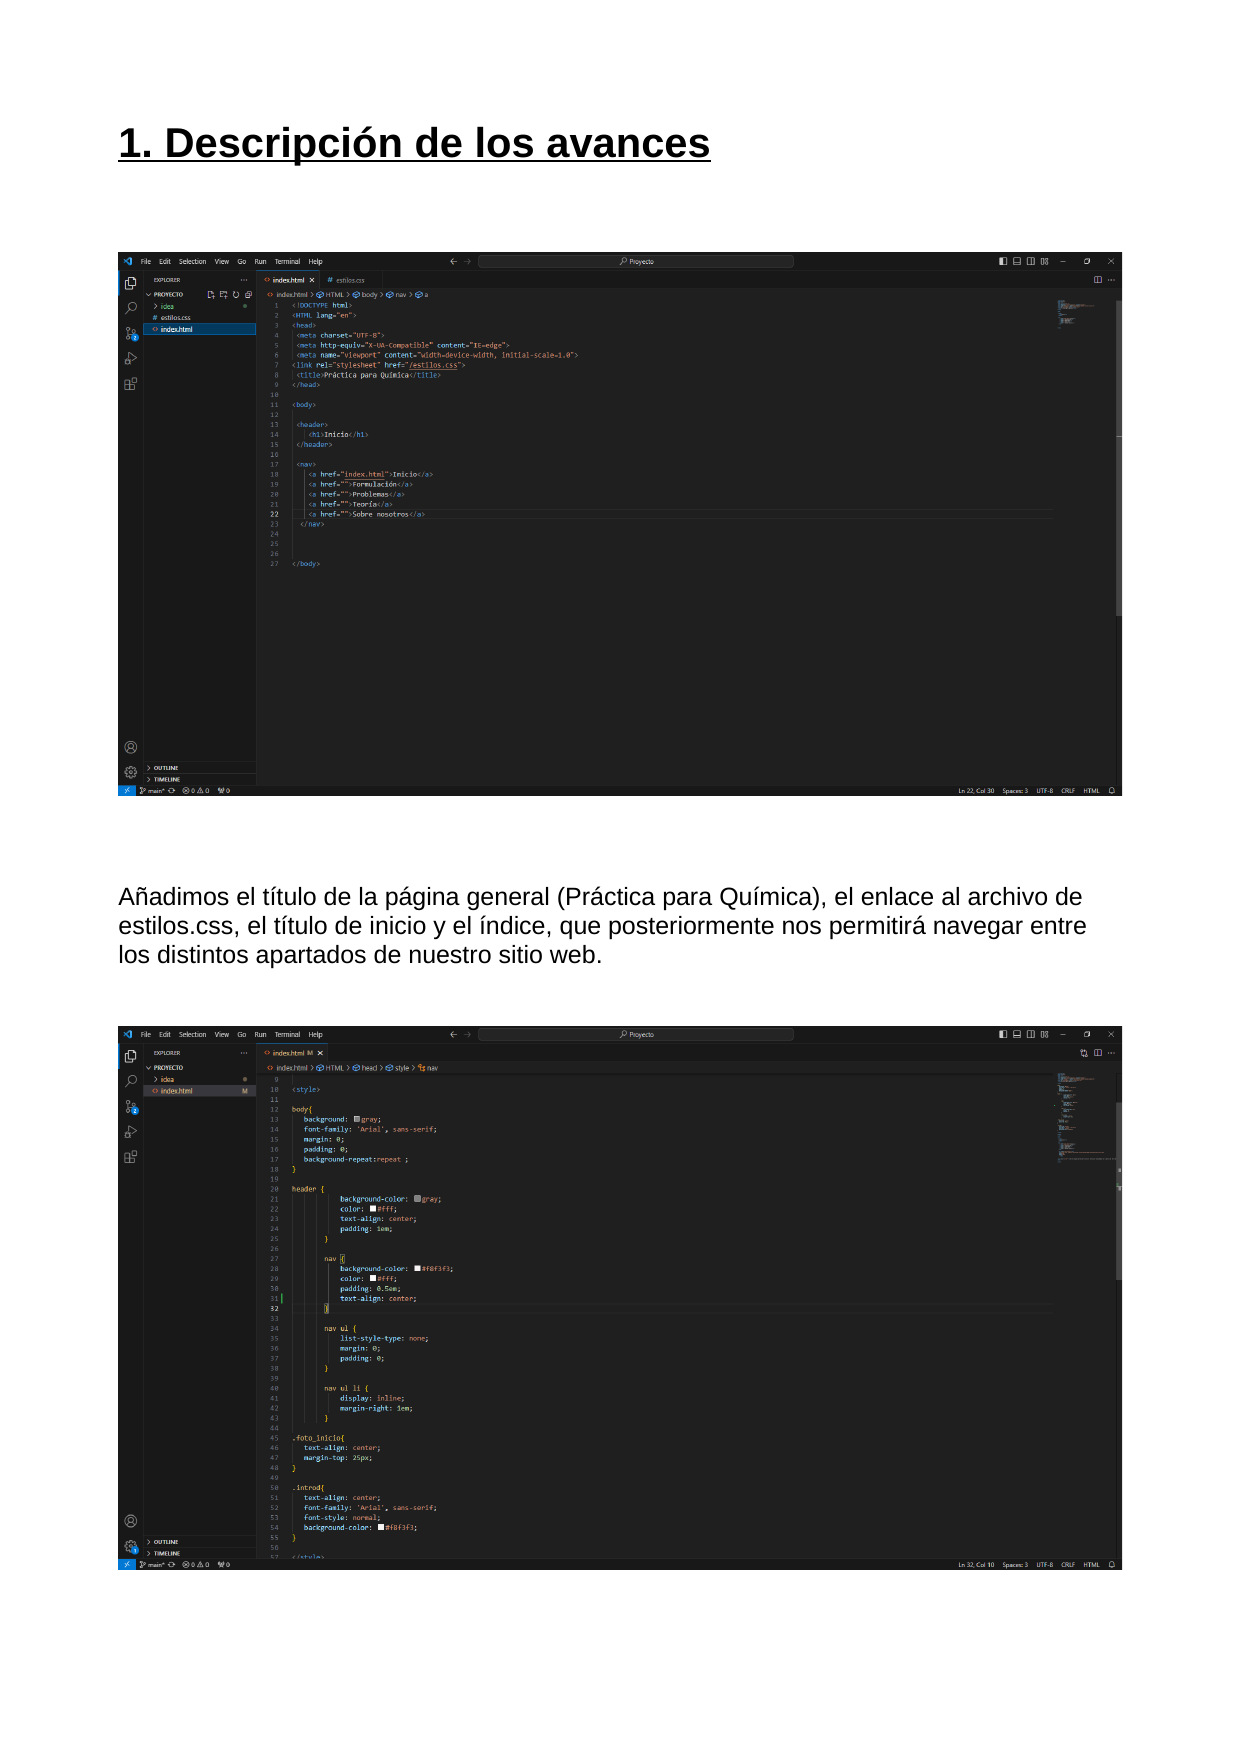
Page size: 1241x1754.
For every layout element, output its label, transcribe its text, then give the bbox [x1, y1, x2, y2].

text 1. Descripción de los avances [118, 118, 1122, 166]
picture [118, 1026, 1123, 1570]
picture [118, 252, 1123, 796]
text Añadimos el título de la página general (Práctica para Química), el enlace al archivo de estilos.css, el título de inicio y el índice, que posteriormente nos permitirá navegar entre los distintos apartados de nuestro sitio web. [118, 882, 1122, 968]
